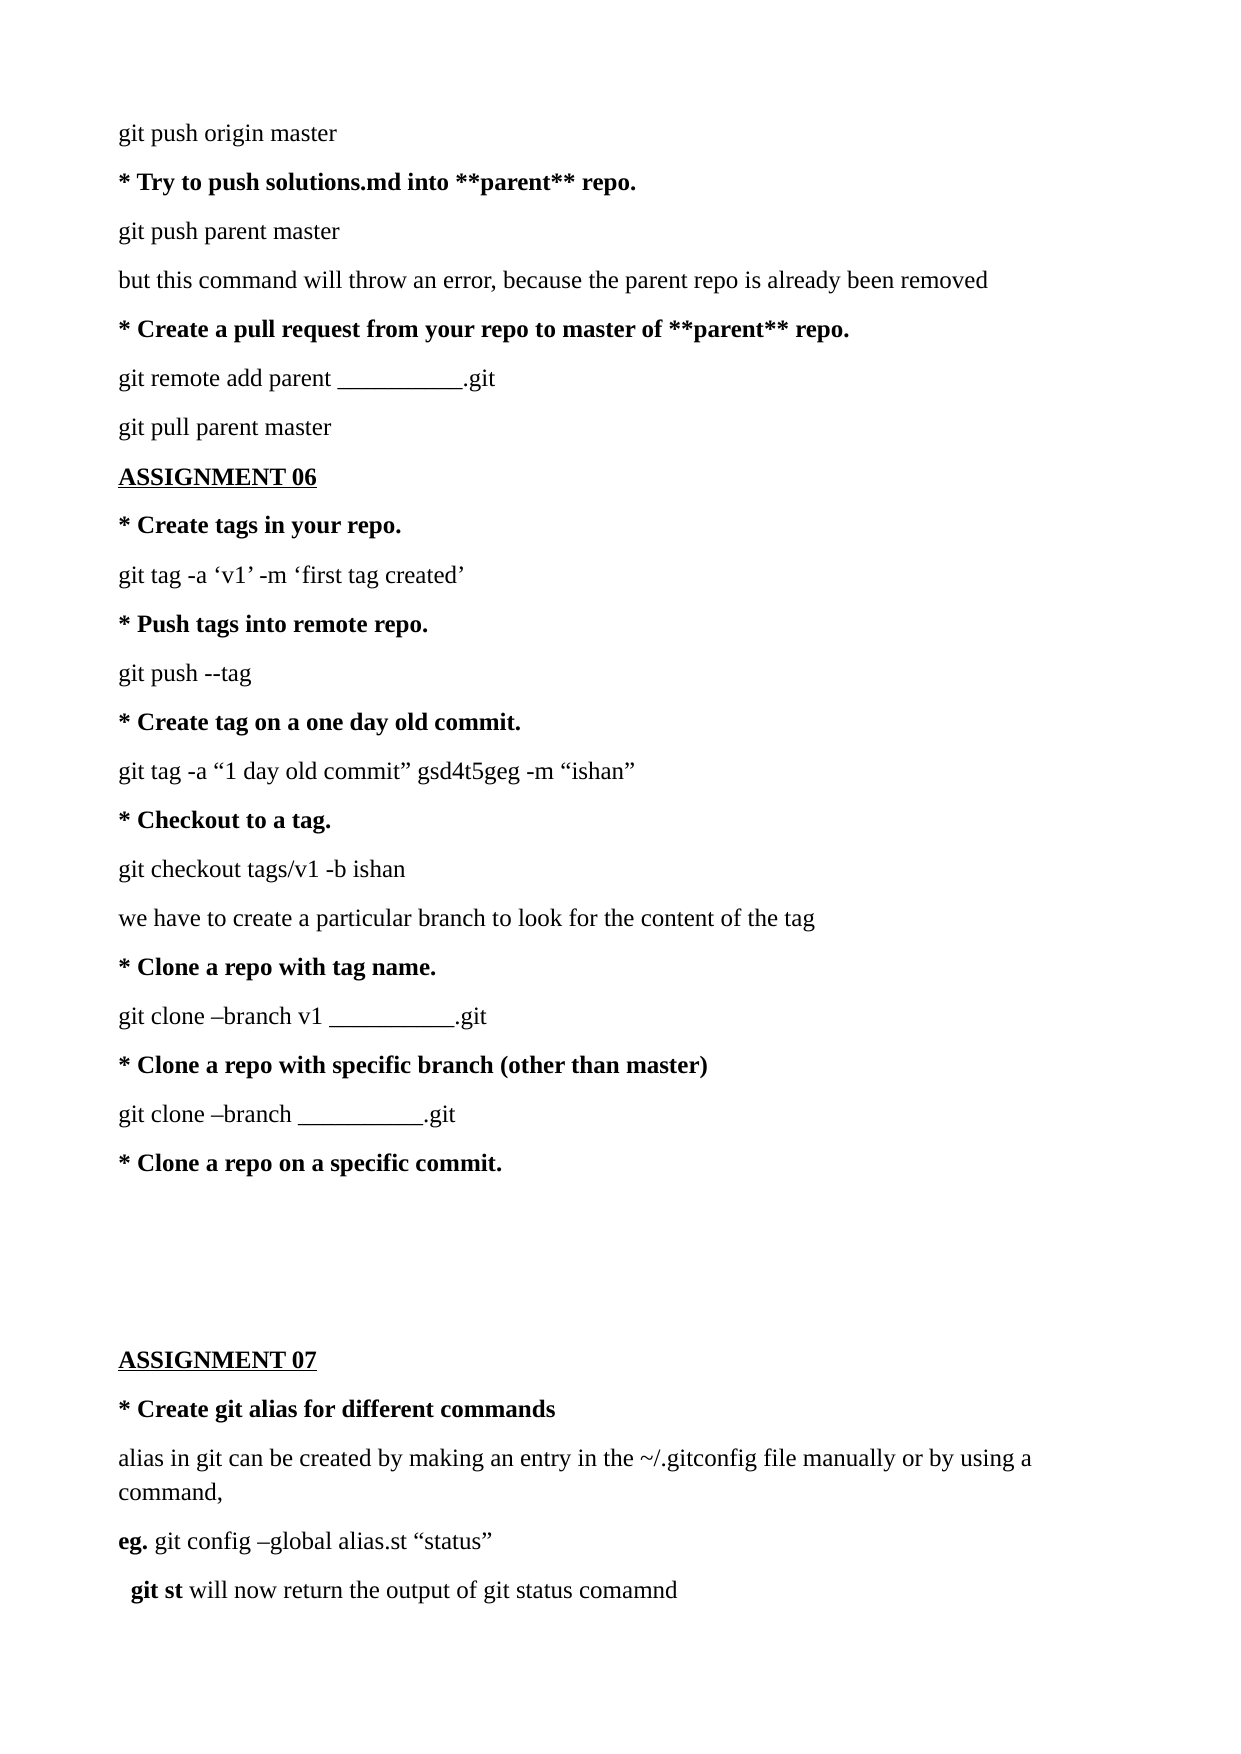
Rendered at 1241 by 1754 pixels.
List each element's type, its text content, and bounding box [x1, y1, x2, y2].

text ASSIGNMENT 07 [118, 1345, 1122, 1373]
text git push origin master [118, 118, 1122, 147]
text git push parent master [118, 216, 1122, 245]
text * Create git alias for different commands [118, 1394, 1122, 1422]
text git st will now return the output of git status comamnd [118, 1575, 1122, 1604]
text * Create tag on a one day old commit. [118, 707, 1122, 736]
text * Clone a repo on a specific commit. [118, 1148, 1122, 1177]
text * Clone a repo with tag name. [118, 952, 1122, 981]
text * Create a pull request from your repo to master of **parent** repo. [118, 314, 1122, 343]
text * Clone a repo with specific branch (other than master) [118, 1050, 1122, 1079]
text git tag -a “1 day old commit” gsd4t5geg -m “ishan” [118, 756, 1122, 785]
text but this command will throw an error, because the parent repo is already been removed [118, 265, 1122, 294]
text * Create tags in your repo. [118, 511, 1122, 539]
text git remote add parent __________.git [118, 363, 1122, 392]
text alias in git can be created by making an entry in the ~/.gitconfig file manually or by using a command, [118, 1443, 1122, 1506]
text git checkout tags/v1 -b ishan [118, 854, 1122, 883]
text git clone –branch __________.git [118, 1099, 1122, 1128]
text * Push tags into remote repo. [118, 609, 1122, 637]
text git push --tag [118, 658, 1122, 687]
text we have to create a particular branch to look for the content of the tag [118, 903, 1122, 932]
text ASSIGNMENT 06 [118, 462, 1122, 490]
text * Checkout to a tag. [118, 805, 1122, 834]
text git tag -a ‘v1’ -m ‘first tag created’ [118, 560, 1122, 588]
text git pull parent master [118, 412, 1122, 441]
text * Try to push solutions.md into **parent** repo. [118, 167, 1122, 196]
text git clone –branch v1 __________.git [118, 1001, 1122, 1030]
text eg. git config –global alias.st “status” [118, 1526, 1122, 1555]
